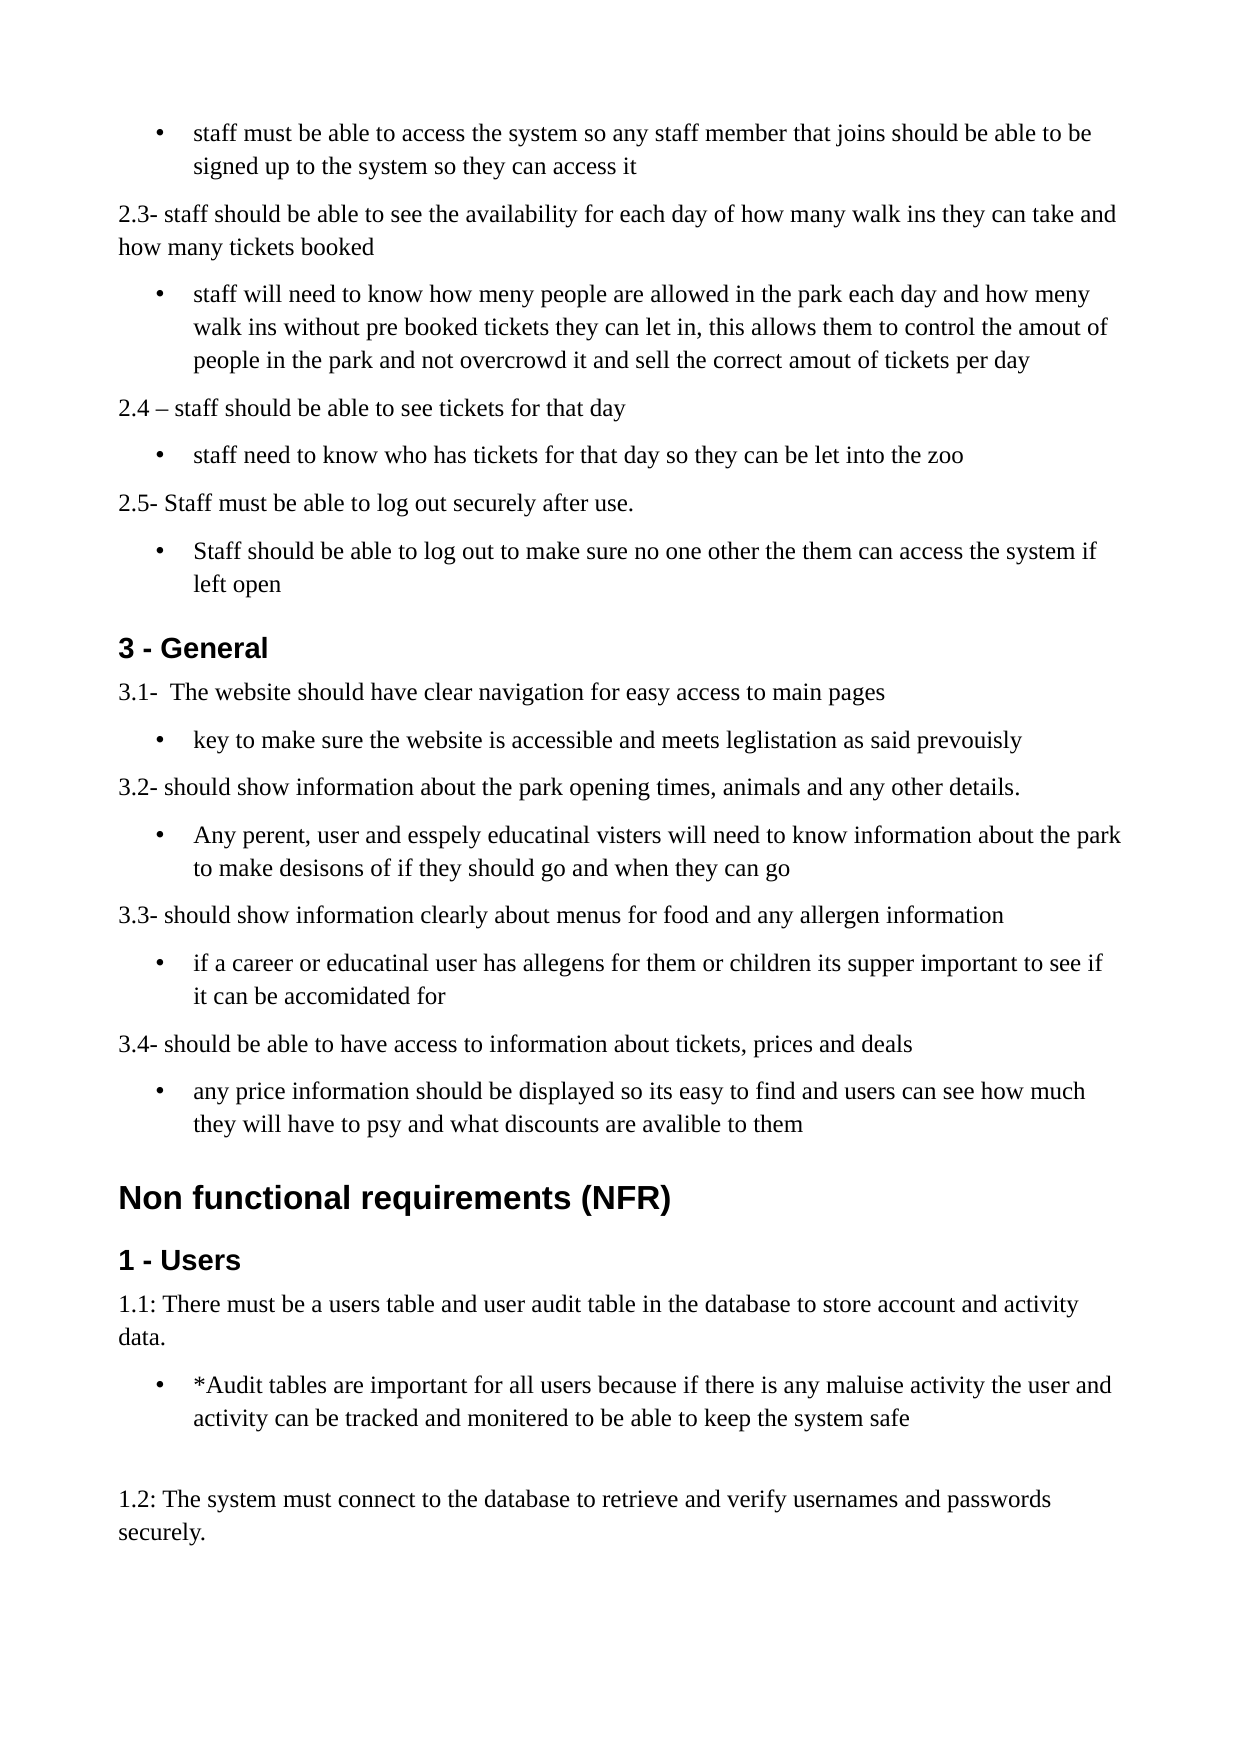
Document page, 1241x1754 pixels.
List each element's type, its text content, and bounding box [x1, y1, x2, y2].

text 1.2: The system must connect to the database to retrieve and verify usernames and passwords securely. [118, 1451, 1122, 1545]
text 2.5- Staff must be able to log out securely after use. [118, 488, 1122, 517]
subtitle 1 - Users [118, 1243, 1122, 1277]
text 3.3- should show information clearly about menus for food and any allergen information [118, 901, 1122, 929]
text 1.1: There must be a users table and user audit table in the database to store account and activity data. [118, 1289, 1122, 1351]
list staff will need to know how meny people are allowed in the park each day and how meny walk ins without pre booked tickets they can let in, this allows them to control the amout of people in the park and not overcrowd it and sell the correct amout of tickets per day [156, 279, 1122, 374]
list *Audit tables are important for all users because if there is any maluise activity the user and activity can be tracked and monitered to be able to keep the system safe [156, 1370, 1122, 1432]
subtitle Non functional requirements (NFR) [118, 1178, 1122, 1216]
text 3.2- should show information about the park opening times, animals and any other details. [118, 772, 1122, 801]
list any price information should be displayed so its easy to find and users can see how much they will have to psy and what discounts are avalible to them [156, 1076, 1122, 1138]
text 2.4 – staff should be able to see tickets for that day [118, 393, 1122, 422]
list if a career or educatinal user has allegens for them or children its supper important to see if it can be accomidated for [156, 948, 1122, 1010]
list staff need to know who has tickets for that day so they can be let into the zoo [156, 441, 1122, 469]
text 3.4- should be able to have access to information about tickets, prices and deals [118, 1029, 1122, 1057]
text 2.3- staff should be able to see the availability for each day of how many walk ins they can take and how many tickets booked [118, 199, 1122, 261]
list key to make sure the website is accessible and meets leglistation as said prevouisly [156, 725, 1122, 753]
subtitle 3 - General [118, 631, 1122, 664]
text 3.1- The website should have clear navigation for easy access to main pages [118, 677, 1122, 706]
list Any perent, user and esspely educatinal visters will need to know information about the park to make desisons of if they should go and when they can go [156, 820, 1122, 882]
list staff must be able to access the system so any staff member that joins should be able to be signed up to the system so they can access it [156, 118, 1122, 180]
list Staff should be able to log out to make sure no one other the them can access the system if left open [156, 536, 1122, 598]
